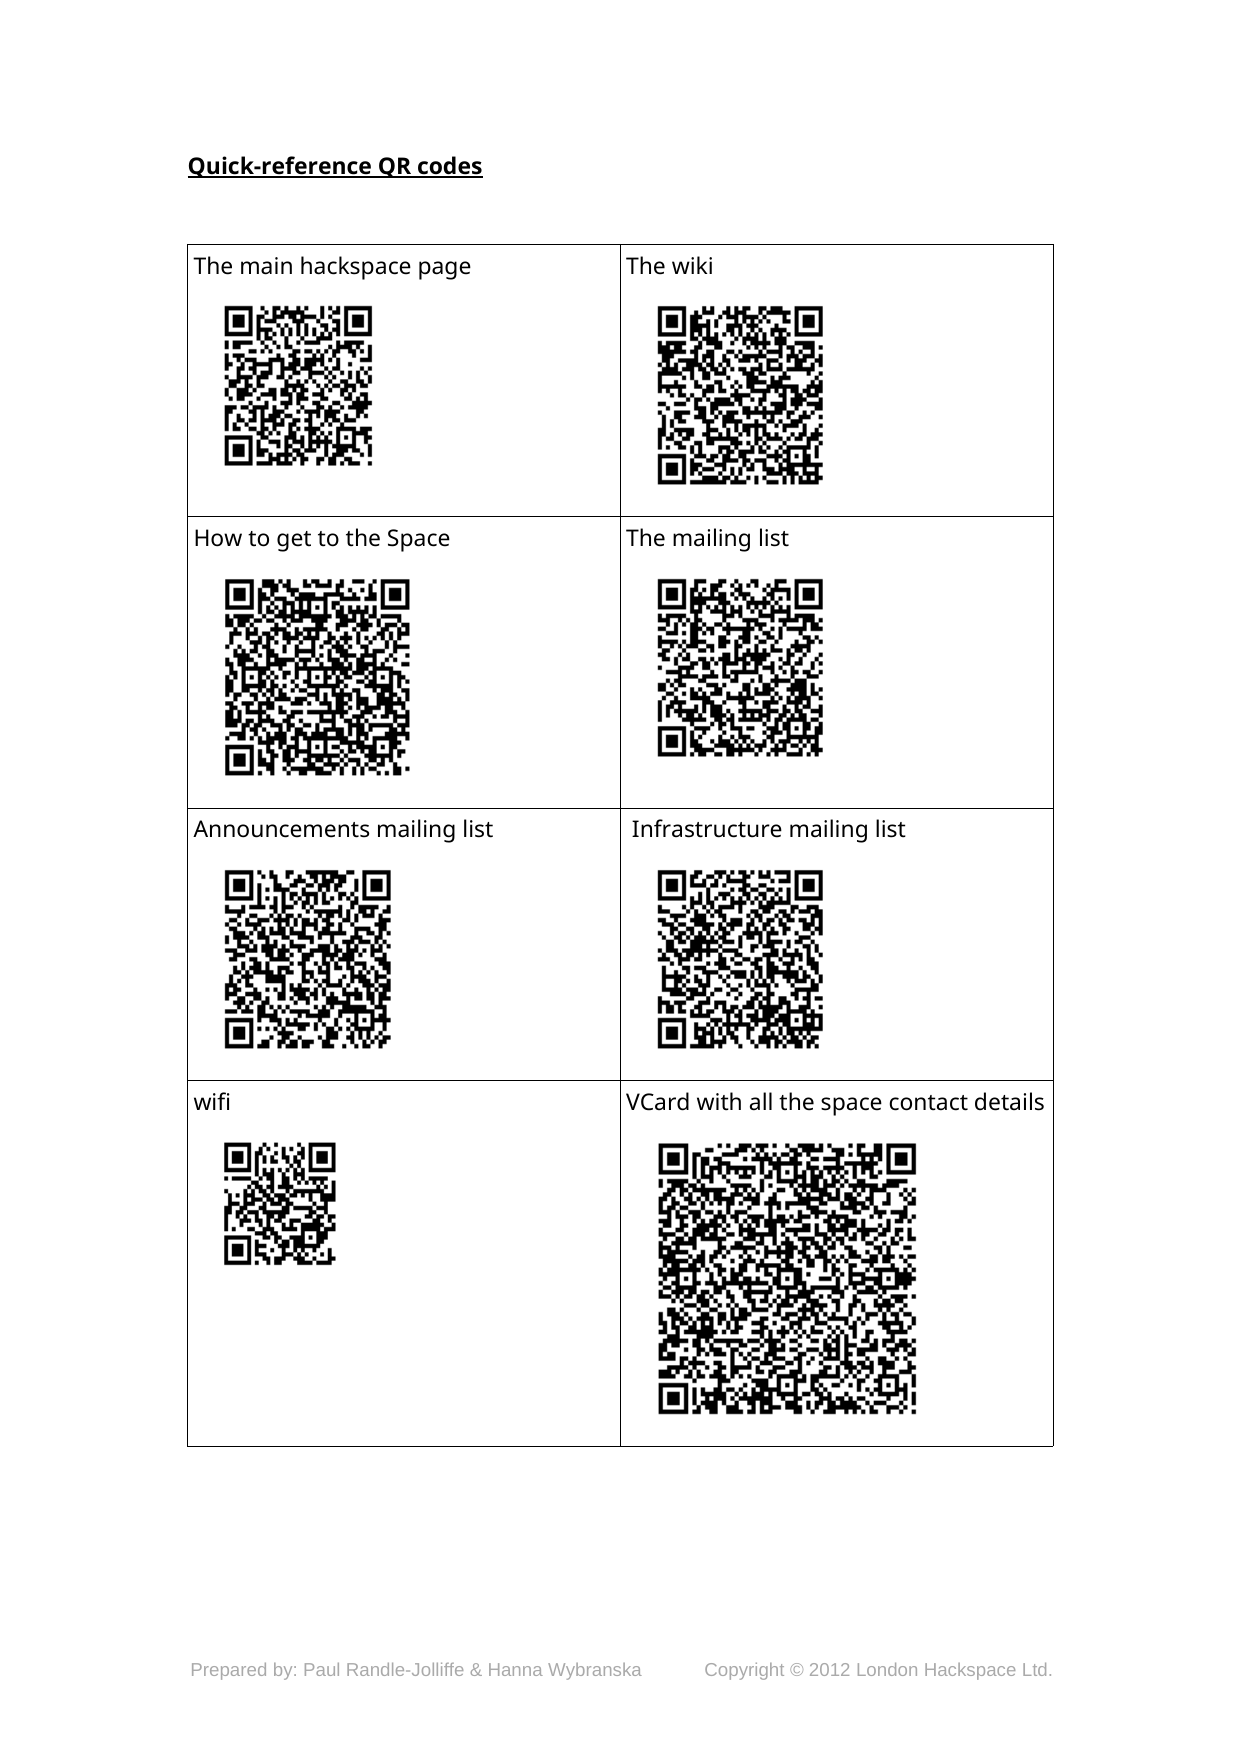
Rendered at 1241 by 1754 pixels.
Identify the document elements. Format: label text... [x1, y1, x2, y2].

picture [209, 562, 425, 793]
picture [209, 1126, 350, 1282]
picture [209, 290, 388, 483]
table_header The wiki [621, 245, 1053, 516]
picture [209, 853, 407, 1066]
picture [642, 853, 839, 1066]
picture [642, 1126, 933, 1432]
table_cell Announcements mailing list [188, 809, 620, 1080]
picture [642, 290, 839, 502]
picture [642, 562, 839, 774]
table_cell VCard with all the space contact details [621, 1081, 1053, 1446]
table_cell How to get to the Space [188, 517, 620, 807]
table_cell The mailing list [621, 517, 1053, 807]
table_header The main hackspace page [188, 245, 620, 516]
table_cell wifi [188, 1081, 620, 1446]
table_cell Infrastructure mailing list [621, 809, 1053, 1080]
text Quick-reference QR codes [187, 150, 1053, 181]
